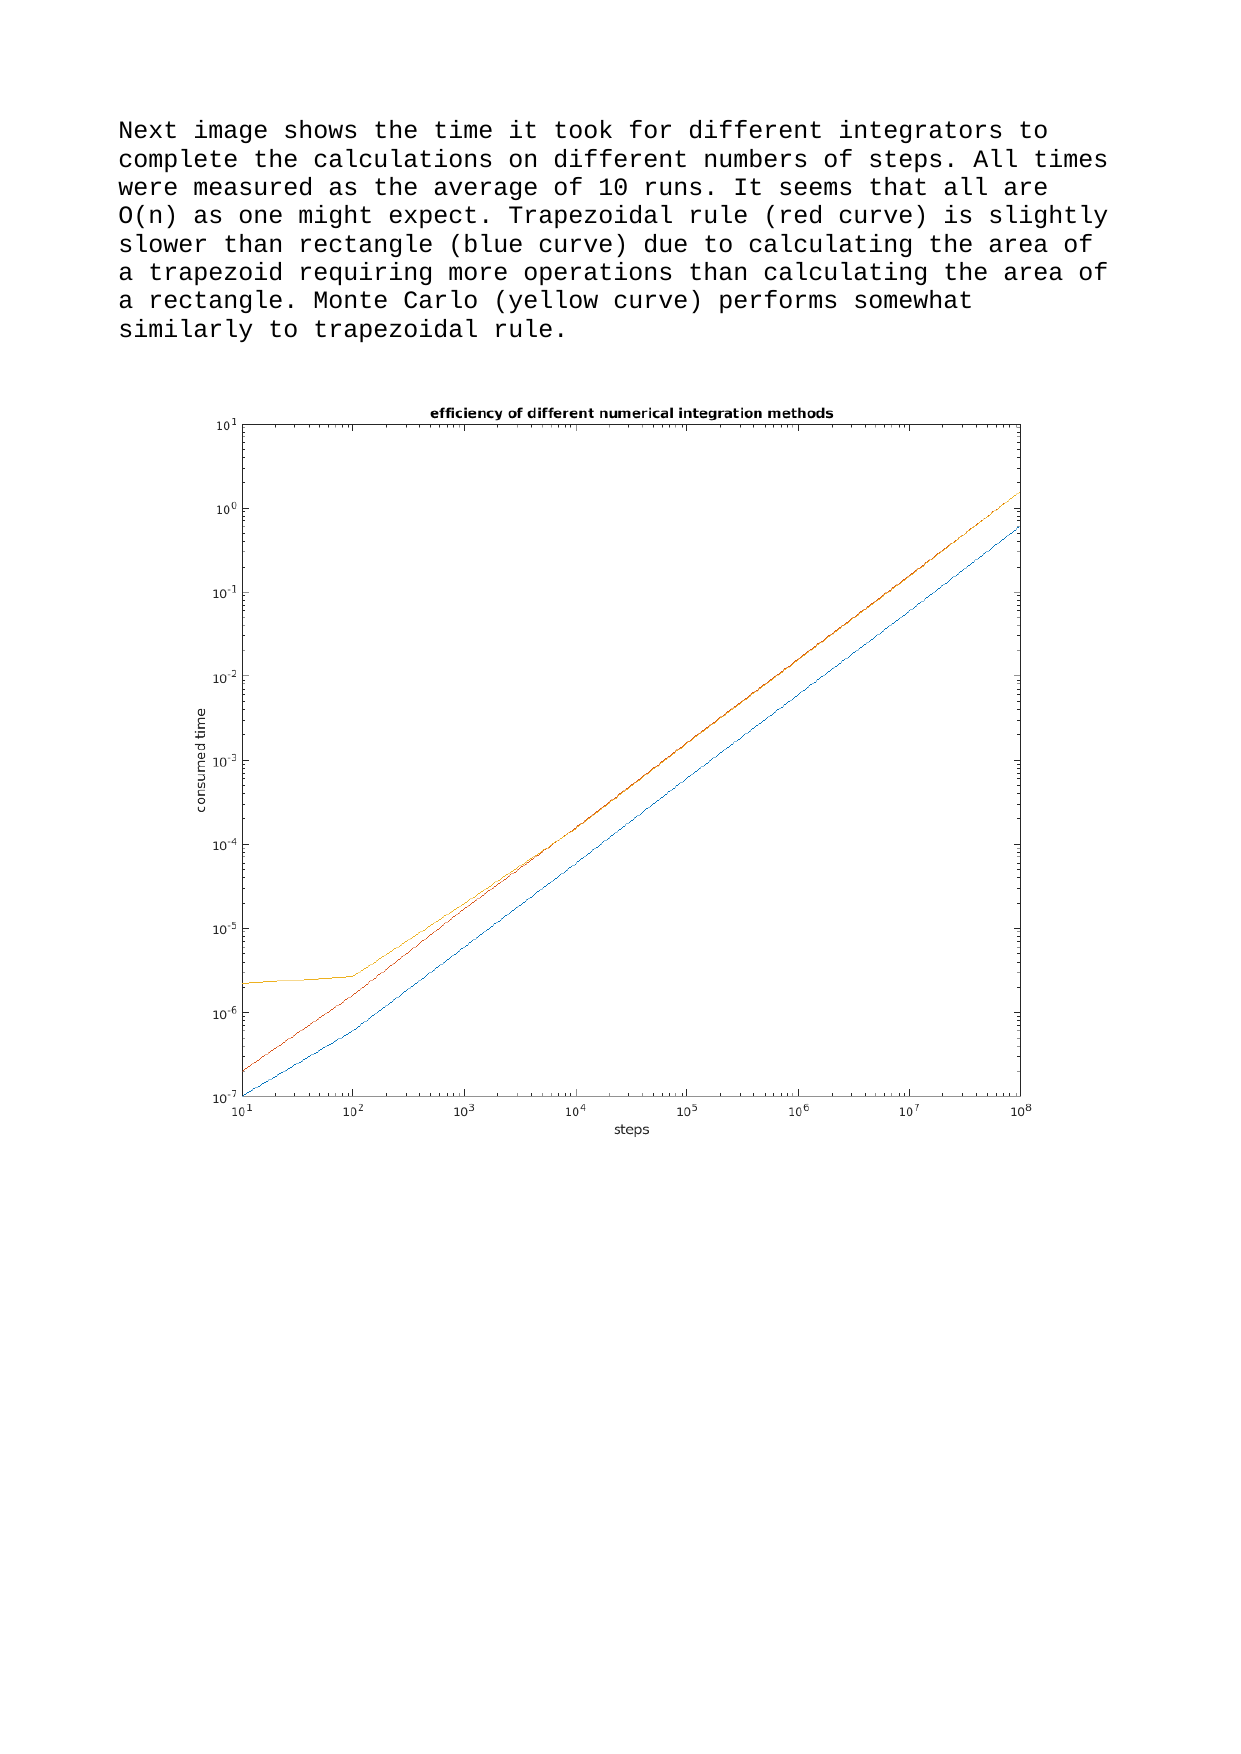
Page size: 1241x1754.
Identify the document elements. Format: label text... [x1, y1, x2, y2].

picture [111, 362, 1116, 1187]
text Next image shows the time it took for different integrators to complete the calculations on different numbers of steps. All times were measured as the average of 10 runs. It seems that all are O(n) as one might expect. Trapezoidal rule (red curve) is slightly slower than rectangle (blue curve) due to calculating the area of a trapezoid requiring more operations than calculating the area of a rectangle. Monte Carlo (yellow curve) performs somewhat similarly to trapezoidal rule. [118, 118, 1122, 345]
